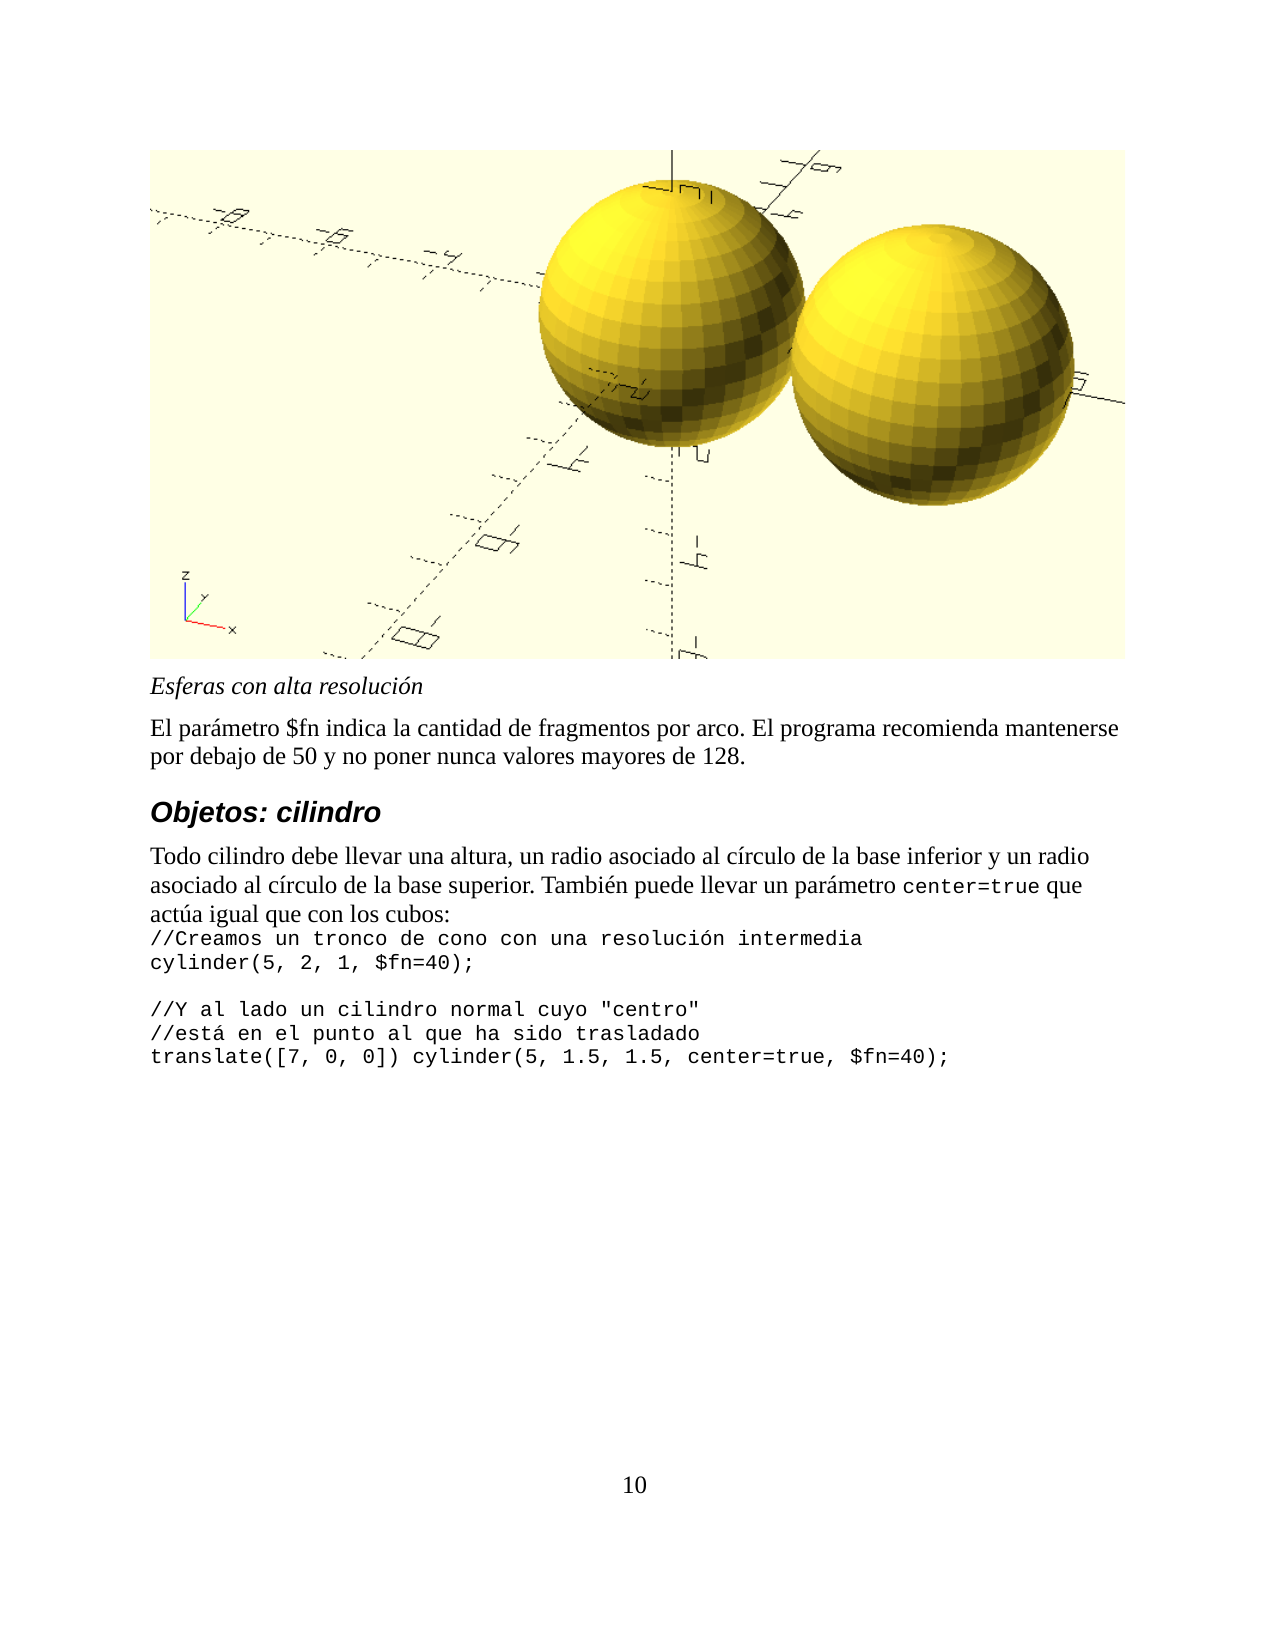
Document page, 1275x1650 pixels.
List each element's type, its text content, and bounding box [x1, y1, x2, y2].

text Esferas con alta resolución [150, 671, 1125, 700]
text translate([7, 0, 0]) cylinder(5, 1.5, 1.5, center=true, $fn=40); [150, 1047, 1125, 1070]
subtitle Objetos: cilindro [150, 795, 1125, 829]
text Todo cilindro debe llevar una altura, un radio asociado al círculo de la base inferior y un radio asociado al círculo de la base superior. También puede llevar un parámetro center=true que actúa igual que con los cubos: [150, 841, 1125, 928]
text El parámetro $fn indica la cantidad de fragmentos por arco. El programa recomienda mantenerse por debajo de 50 y no poner nunca valores mayores de 128. [150, 713, 1125, 770]
picture [150, 150, 1125, 659]
text //Y al lado un cilindro normal cuyo "centro" [150, 999, 1125, 1023]
text //está en el punto al que ha sido trasladado [150, 1023, 1125, 1047]
text cylinder(5, 2, 1, $fn=40); [150, 952, 1125, 976]
text //Creamos un tronco de cono con una resolución intermedia [150, 928, 1125, 952]
